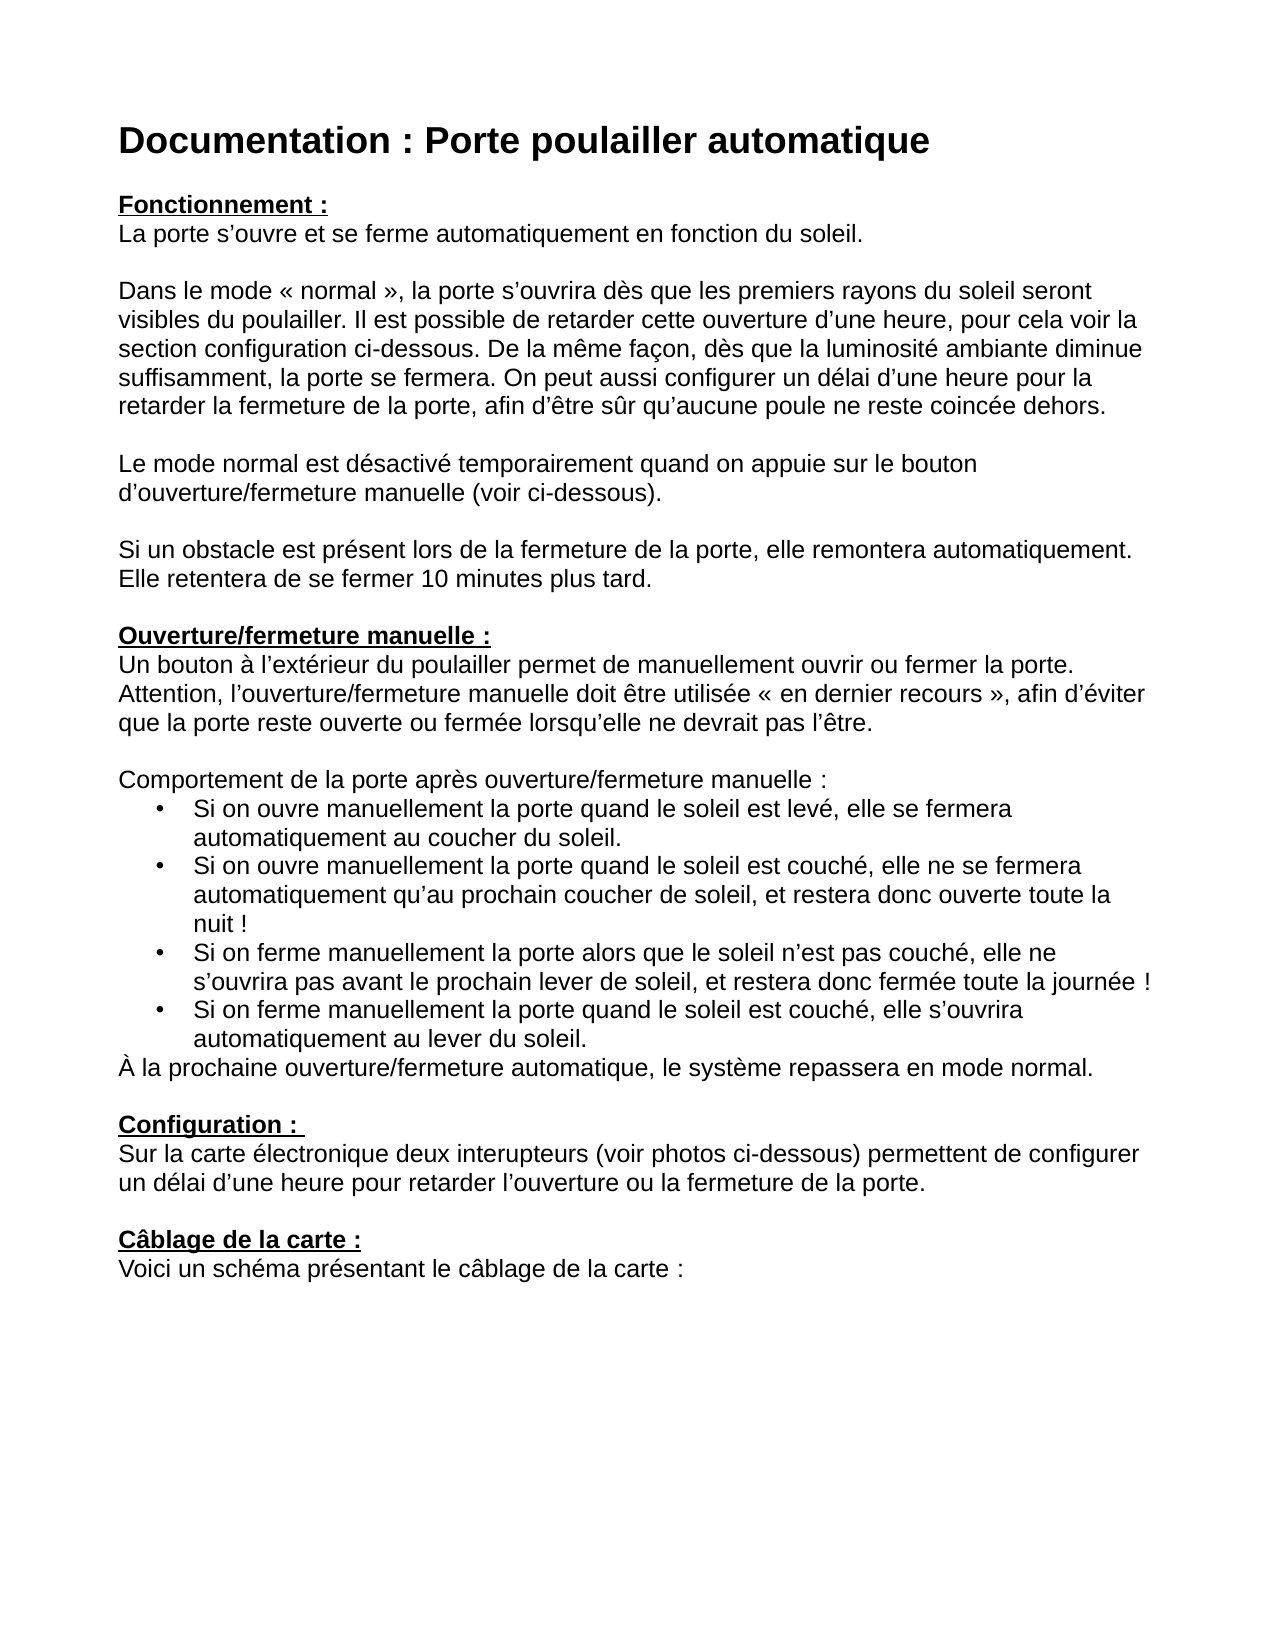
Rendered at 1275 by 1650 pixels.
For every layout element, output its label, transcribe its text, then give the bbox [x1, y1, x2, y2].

text Documentation : Porte poulailler automatique [118, 118, 1157, 161]
text La porte s’ouvre et se ferme automatiquement en fonction du soleil. [118, 219, 1157, 247]
list Si on ferme manuellement la porte alors que le soleil n’est pas couché, elle ne s’ouvrira pas avant le prochain lever de soleil, et restera donc fermée toute la journée ! [156, 938, 1157, 995]
text Voici un schéma présentant le câblage de la carte : [118, 1254, 1157, 1283]
text Le mode normal est désactivé temporairement quand on appuie sur le bouton d’ouverture/fermeture manuelle (voir ci-dessous). [118, 449, 1157, 506]
text Configuration : [118, 1110, 1157, 1139]
text Un bouton à l’extérieur du poulailler permet de manuellement ouvrir ou fermer la porte. Attention, l’ouverture/fermeture manuelle doit être utilisée « en dernier recours », afin d’éviter que la porte reste ouverte ou fermée lorsqu’elle ne devrait pas l’être. [118, 650, 1157, 736]
list Si on ouvre manuellement la porte quand le soleil est levé, elle se fermera automatiquement au coucher du soleil. [156, 794, 1157, 851]
text Ouverture/fermeture manuelle : [118, 621, 1157, 650]
text Si un obstacle est présent lors de la fermeture de la porte, elle remontera automatiquement. Elle retentera de se fermer 10 minutes plus tard. [118, 535, 1157, 592]
text À la prochaine ouverture/fermeture automatique, le système repassera en mode normal. [118, 1053, 1157, 1082]
text Fonctionnement : [118, 190, 1157, 219]
text Sur la carte électronique deux interupteurs (voir photos ci-dessous) permettent de configurer un délai d’une heure pour retarder l’ouverture ou la fermeture de la porte. [118, 1139, 1157, 1197]
text Comportement de la porte après ouverture/fermeture manuelle : [118, 765, 1157, 794]
text Dans le mode « normal », la porte s’ouvrira dès que les premiers rayons du soleil seront visibles du poulailler. Il est possible de retarder cette ouverture d’une heure, pour cela voir la section configuration ci-dessous. De la même façon, dès que la luminosité ambiante diminue suffisamment, la porte se fermera. On peut aussi configurer un délai d’une heure pour la retarder la fermeture de la porte, afin d’être sûr qu’aucune poule ne reste coincée dehors. [118, 276, 1157, 420]
list Si on ouvre manuellement la porte quand le soleil est couché, elle ne se fermera automatiquement qu’au prochain coucher de soleil, et restera donc ouverte toute la nuit ! [156, 851, 1157, 938]
text Câblage de la carte : [118, 1225, 1157, 1254]
list Si on ferme manuellement la porte quand le soleil est couché, elle s’ouvrira automatiquement au lever du soleil. [156, 995, 1157, 1053]
